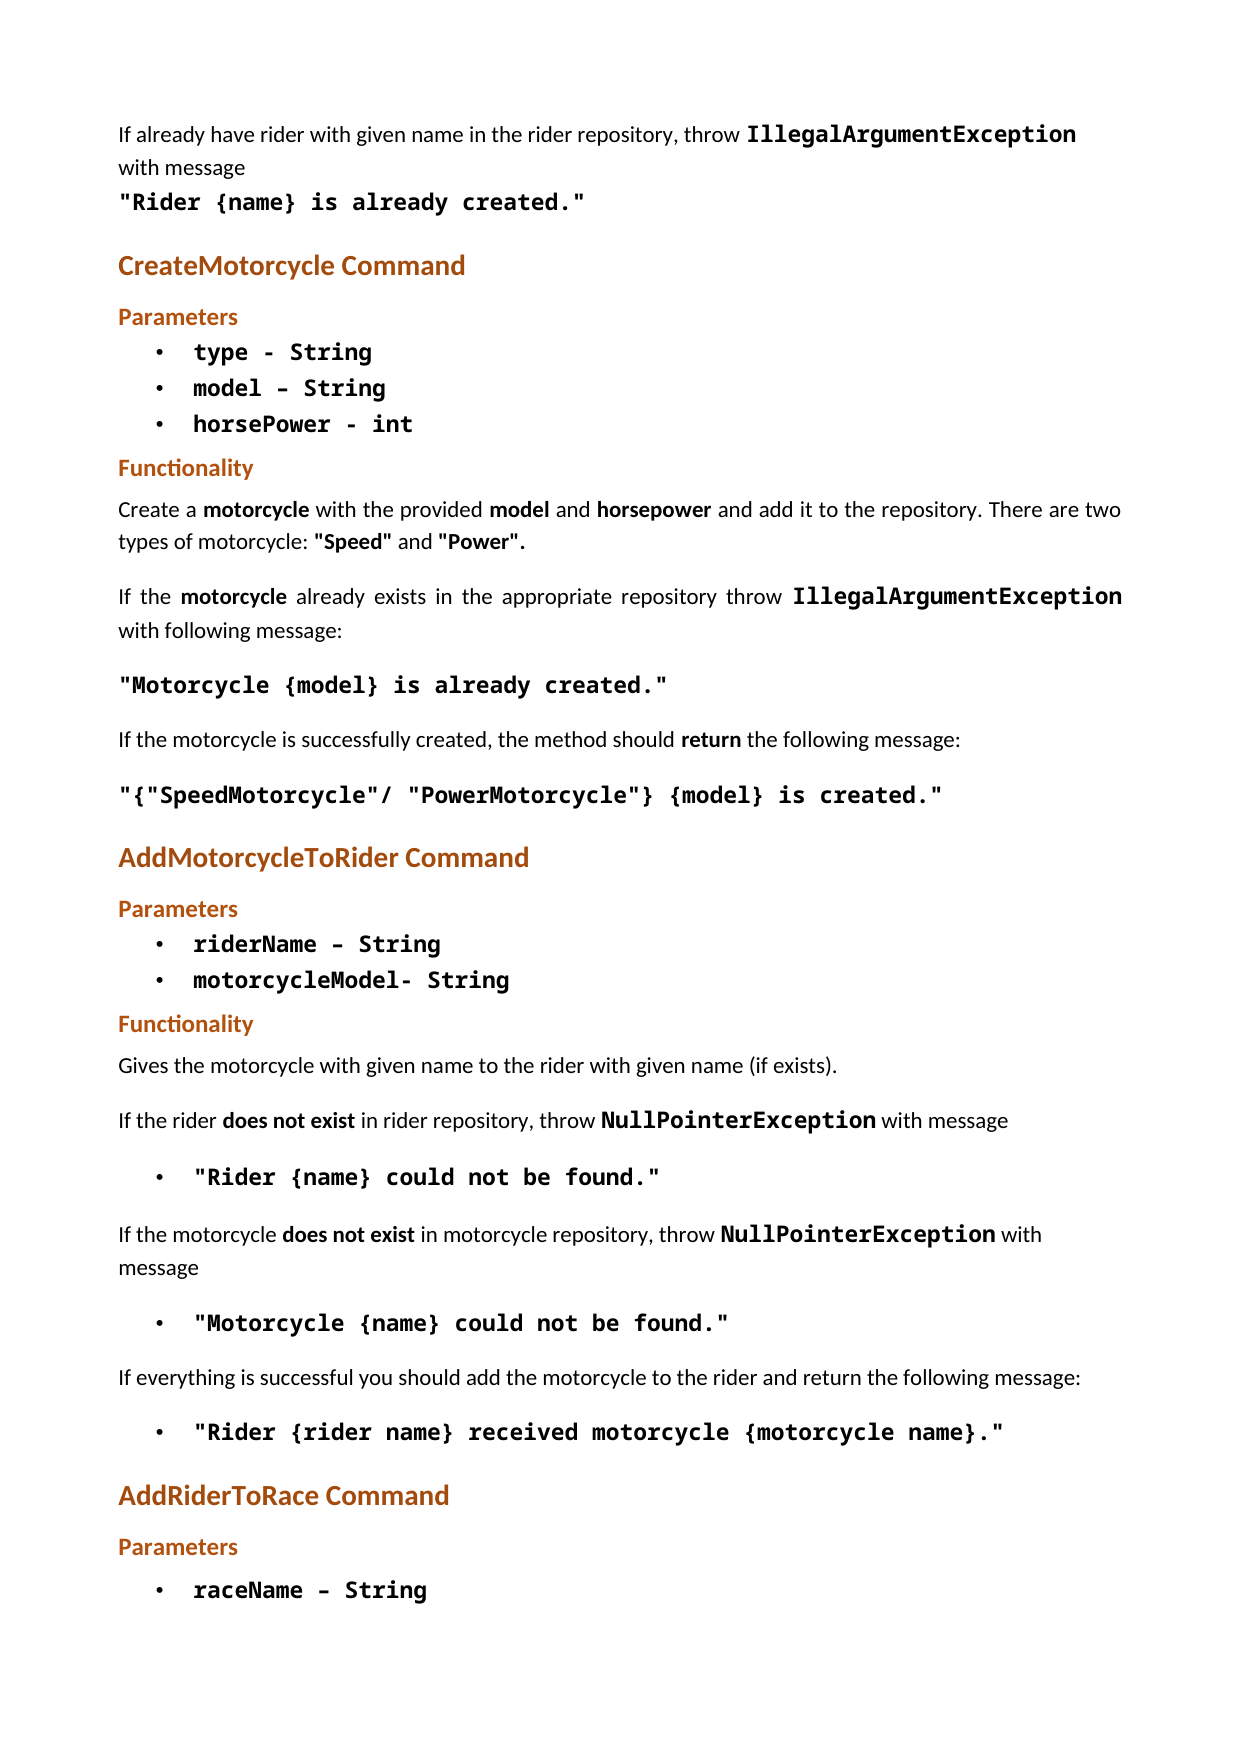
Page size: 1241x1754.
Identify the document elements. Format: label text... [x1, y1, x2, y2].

text Gives the motorcycle with given name to the rider with given name (if exists). [118, 1051, 1122, 1079]
text If the motorcycle does not exist in motorcycle repository, throw NullPointerException with message [118, 1218, 1122, 1281]
list raceName – String [156, 1574, 1122, 1605]
text Create a motorcycle with the provided model and horsepower and add it to the repository. There are two types of motorcycle: "Speed" and "Power". [118, 495, 1122, 555]
list type - String [156, 336, 1122, 367]
text Functionality [118, 1008, 1122, 1039]
text If the motorcycle already exists in the appropriate repository throw IllegalArgumentException with following message: [118, 580, 1122, 644]
list riderName – String [156, 928, 1122, 959]
text If the rider does not exist in rider repository, throw NullPointerException with message [118, 1104, 1122, 1136]
list model – String [156, 372, 1122, 403]
list motorcycleModel- String [156, 964, 1122, 995]
text Parameters [118, 893, 1122, 923]
list horsePower - int [156, 407, 1122, 439]
text If already have rider with given name in the rider repository, throw IllegalArgumentException with message "Rider {name} is already created." [118, 118, 1122, 217]
text Functionality [118, 452, 1122, 482]
list "Motorcycle {name} could not be found." [156, 1306, 1122, 1338]
text "Motorcycle {model} is already created." [118, 669, 1122, 700]
list "Rider {rider name} received motorcycle {motorcycle name}." [156, 1416, 1122, 1447]
text If everything is successful you should add the motorcycle to the rider and return the following message: [118, 1363, 1122, 1391]
list "Rider {name} could not be found." [156, 1161, 1122, 1192]
text If the motorcycle is successfully created, the method should return the following message: [118, 726, 1122, 753]
text Parameters [118, 1531, 1122, 1561]
text Parameters [118, 301, 1122, 331]
text CreateMotorcycle Command [118, 247, 1122, 283]
text AddMotorcycleToRider Command [118, 839, 1122, 875]
text "{"SpeedMotorcycle"/ "PowerMotorcycle"} {model} is created." [118, 778, 1122, 810]
text AddRiderToRace Command [118, 1477, 1122, 1513]
